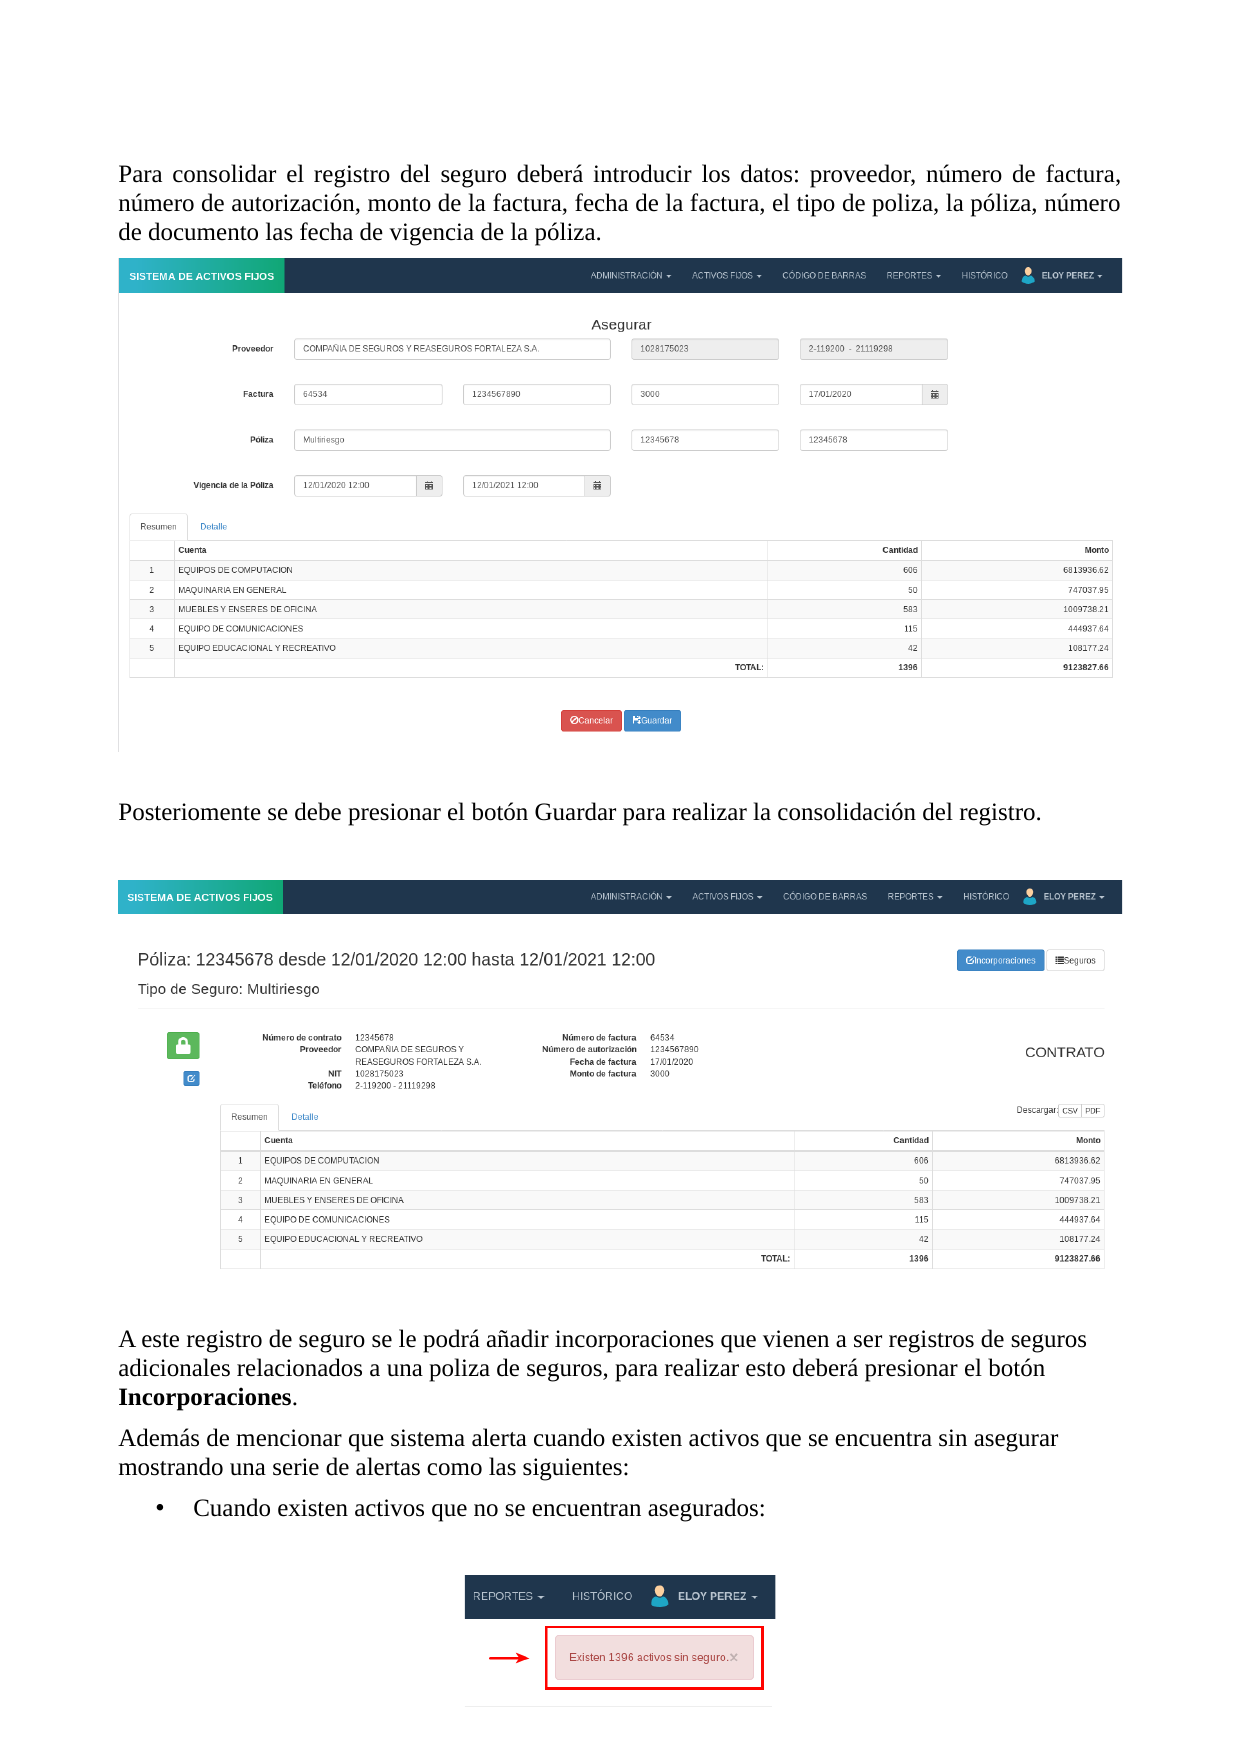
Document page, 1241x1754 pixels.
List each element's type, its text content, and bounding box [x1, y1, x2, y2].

list Cuando existen activos que no se encuentran asegurados: [156, 1493, 1122, 1522]
picture [118, 258, 1123, 752]
picture [118, 880, 1123, 1325]
text Además de mencionar que sistema alerta cuando existen activos que se encuentra sin asegurar mostrando una serie de alertas como las siguientes: [118, 1423, 1122, 1480]
text Posteriomente se debe presionar el botón Guardar para realizar la consolidación del registro. [118, 797, 1122, 826]
text A este registro de seguro se le podrá añadir incorporaciones que vienen a ser registros de seguros adicionales relacionados a una poliza de seguros, para realizar esto deberá presionar el botón Incorporaciones. [118, 1325, 1122, 1410]
picture [464, 1575, 776, 1712]
text Para consolidar el registro del seguro deberá introducir los datos: proveedor, número de factura, número de autorización, monto de la factura, fecha de la factura, el tipo de poliza, la póliza, número de documento las fecha de vigencia de la póliza. [118, 159, 1122, 246]
